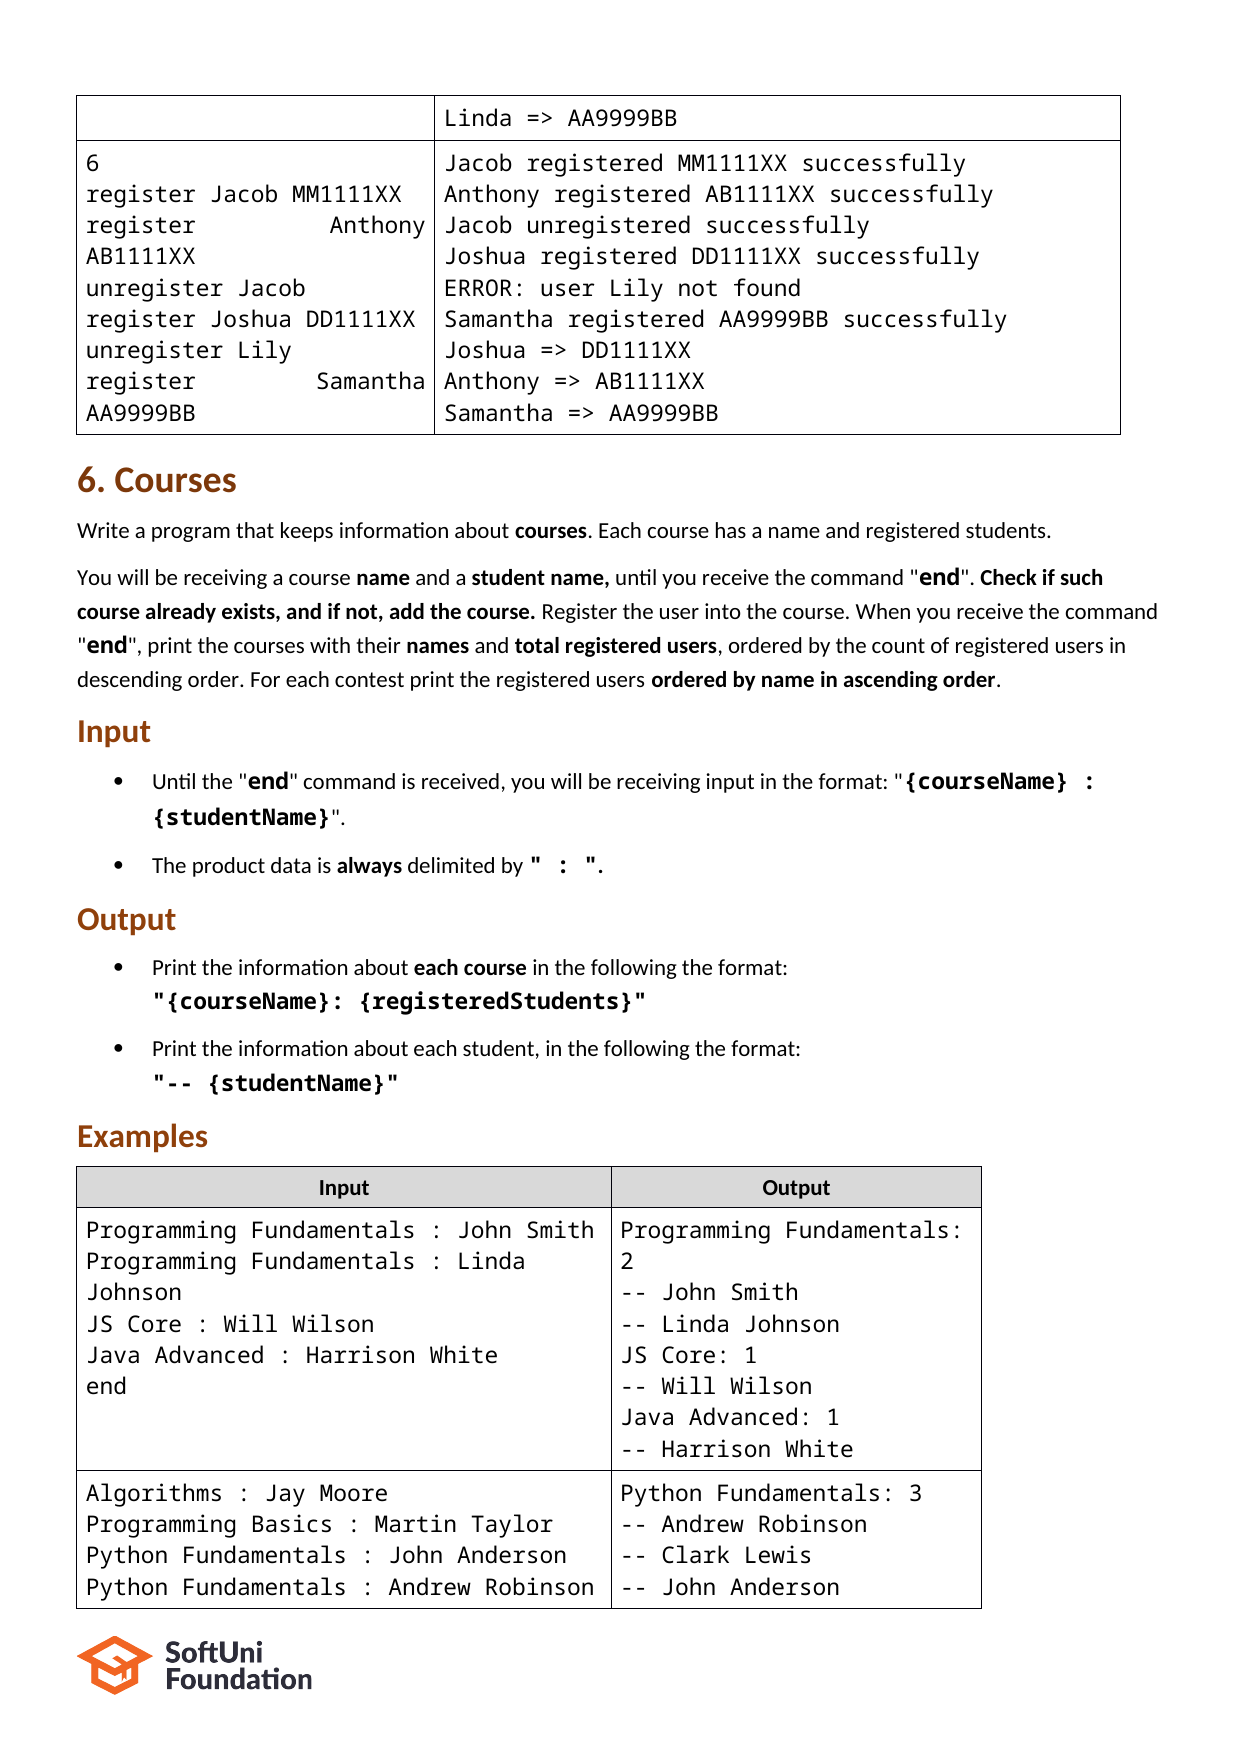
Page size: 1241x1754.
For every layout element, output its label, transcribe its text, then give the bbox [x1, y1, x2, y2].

subtitle Output [77, 897, 1163, 938]
subtitle Examples [77, 1115, 1163, 1156]
list Print the information about each student, in the following the format: "-- {studentName}" [114, 1034, 1163, 1098]
subtitle Input [77, 709, 1163, 750]
list Until the "end" command is received, you will be receiving input in the format: "{courseName} : {studentName}". [114, 765, 1163, 832]
table_cell Jacob registered MM1111XX successfully Anthony registered AB1111XX successfully Jacob unregistered successfully Joshua registered DD1111XX successfully ERROR: user Lily not found Samantha registered AA9999BB successfully Joshua => DD1111XX Anthony => AB1111XX Samantha => AA9999BB [435, 141, 1120, 434]
table_cell Linda => AA9999BB [435, 96, 1120, 139]
table_header Output [612, 1167, 981, 1207]
table_cell Algorithms : Jay Moore Programming Basics : Martin Taylor Python Fundamentals : John Anderson Python Fundamentals : Andrew Robinson [77, 1471, 611, 1608]
list Print the information about each course in the following the format: "{courseName}: {registeredStudents}" [114, 953, 1163, 1017]
text Write a program that keeps information about courses. Each course has a name and registered students. [77, 517, 1163, 545]
subtitle Courses [77, 456, 1163, 501]
text You will be receiving a course name and a student name, until you receive the command "end". Check if such course already exists, and if not, add the course. Register the user into the course. When you receive the command "end", print the courses with their names and total registered users, ordered by the count of registered users in descending order. For each contest print the registered users ordered by name in ascending order. [77, 561, 1163, 693]
table_cell 6 register Jacob MM1111XX register Anthony AB1111XX unregister Jacob register Joshua DD1111XX unregister Lily register Samantha AA9999BB [77, 141, 434, 434]
table_cell [77, 96, 434, 139]
table_header Input [77, 1167, 611, 1207]
table_cell Python Fundamentals: 3 -- Andrew Robinson -- Clark Lewis -- John Anderson [612, 1471, 981, 1608]
list The product data is always delimited by " : ". [114, 849, 1163, 880]
table_cell Programming Fundamentals: 2 -- John Smith -- Linda Johnson JS Core: 1 -- Will Wilson Java Advanced: 1 -- Harrison White [612, 1208, 981, 1470]
picture [76, 1636, 312, 1695]
table_cell Programming Fundamentals : John Smith Programming Fundamentals : Linda Johnson JS Core : Will Wilson Java Advanced : Harrison White end [77, 1208, 611, 1470]
